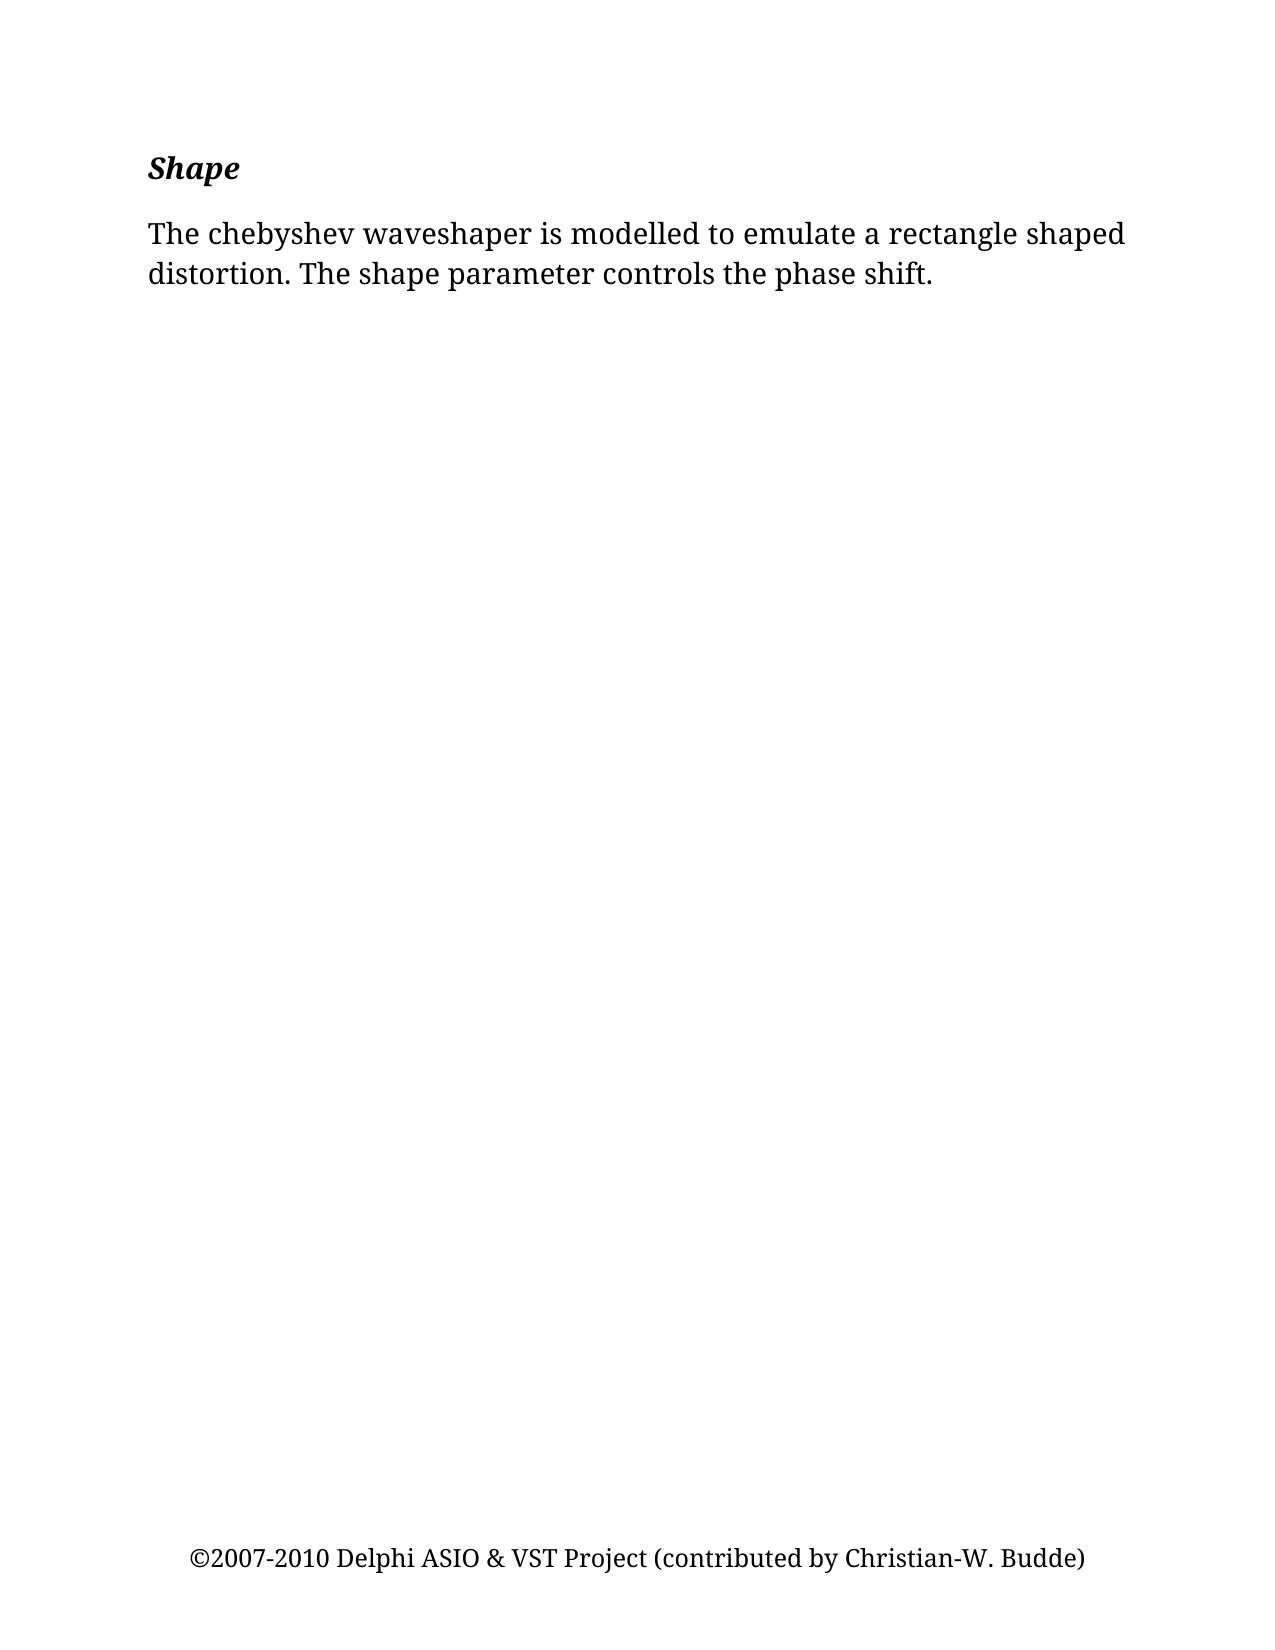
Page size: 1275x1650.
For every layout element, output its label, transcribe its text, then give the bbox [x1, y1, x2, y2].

text The chebyshev waveshaper is modelled to emulate a rectangle shaped distortion. The shape parameter controls the phase shift. [148, 213, 1127, 293]
subtitle Shape [148, 148, 1127, 188]
